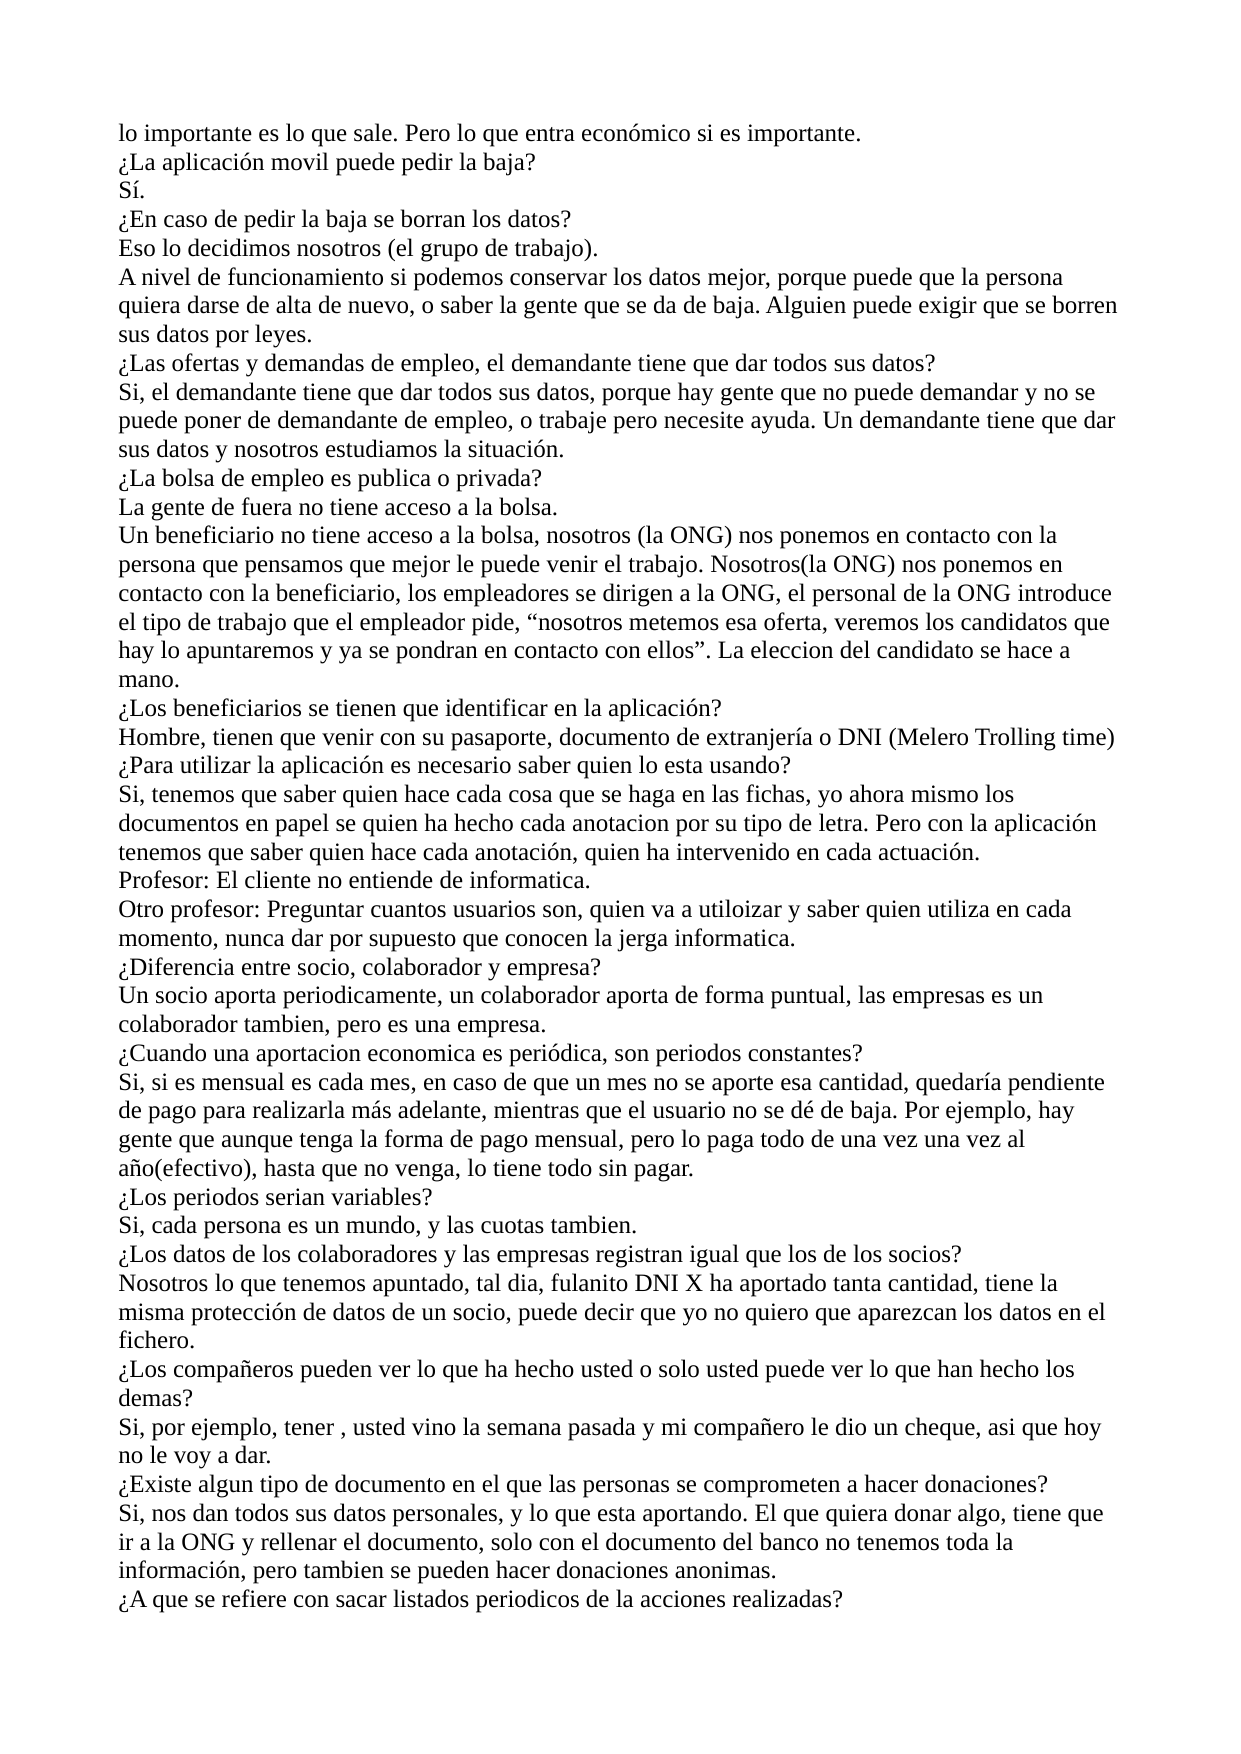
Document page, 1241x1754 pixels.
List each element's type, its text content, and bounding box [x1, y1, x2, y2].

text ¿Diferencia entre socio, colaborador y empresa? [118, 952, 1122, 981]
text Un beneficiario no tiene acceso a la bolsa, nosotros (la ONG) nos ponemos en contacto con la persona que pensamos que mejor le puede venir el trabajo. Nosotros(la ONG) nos ponemos en contacto con la beneficiario, los empleadores se dirigen a la ONG, el personal de la ONG introduce el tipo de trabajo que el empleador pide, “nosotros metemos esa oferta, veremos los candidatos que hay lo apuntaremos y ya se pondran en contacto con ellos”. La eleccion del candidato se hace a mano. [118, 521, 1122, 693]
text ¿La aplicación movil puede pedir la baja? [118, 147, 1122, 176]
text Nosotros lo que tenemos apuntado, tal dia, fulanito DNI X ha aportado tanta cantidad, tiene la misma protección de datos de un socio, puede decir que yo no quiero que aparezcan los datos en el fichero. [118, 1268, 1122, 1354]
text ¿La bolsa de empleo es publica o privada? [118, 463, 1122, 492]
text lo importante es lo que sale. Pero lo que entra económico si es importante. [118, 118, 1122, 147]
text ¿Los beneficiarios se tienen que identificar en la aplicación? [118, 693, 1122, 722]
text Si, cada persona es un mundo, y las cuotas tambien. [118, 1211, 1122, 1239]
text ¿A que se refiere con sacar listados periodicos de la acciones realizadas? [118, 1584, 1122, 1613]
text ¿Las ofertas y demandas de empleo, el demandante tiene que dar todos sus datos? [118, 348, 1122, 377]
text Eso lo decidimos nosotros (el grupo de trabajo). [118, 233, 1122, 262]
text Profesor: El cliente no entiende de informatica. [118, 866, 1122, 894]
text A nivel de funcionamiento si podemos conservar los datos mejor, porque puede que la persona quiera darse de alta de nuevo, o saber la gente que se da de baja. Alguien puede exigir que se borren sus datos por leyes. [118, 262, 1122, 348]
text ¿Los compañeros pueden ver lo que ha hecho usted o solo usted puede ver lo que han hecho los demas? [118, 1354, 1122, 1412]
text ¿Existe algun tipo de documento en el que las personas se comprometen a hacer donaciones? [118, 1469, 1122, 1498]
text Hombre, tienen que venir con su pasaporte, documento de extranjería o DNI (Melero Trolling time) [118, 722, 1122, 751]
text Si, nos dan todos sus datos personales, y lo que esta aportando. El que quiera donar algo, tiene que ir a la ONG y rellenar el documento, solo con el documento del banco no tenemos toda la información, pero tambien se pueden hacer donaciones anonimas. [118, 1498, 1122, 1584]
text La gente de fuera no tiene acceso a la bolsa. [118, 492, 1122, 521]
text Si, tenemos que saber quien hace cada cosa que se haga en las fichas, yo ahora mismo los documentos en papel se quien ha hecho cada anotacion por su tipo de letra. Pero con la aplicación tenemos que saber quien hace cada anotación, quien ha intervenido en cada actuación. [118, 779, 1122, 866]
text ¿Para utilizar la aplicación es necesario saber quien lo esta usando? [118, 751, 1122, 779]
text Un socio aporta periodicamente, un colaborador aporta de forma puntual, las empresas es un colaborador tambien, pero es una empresa. [118, 981, 1122, 1038]
text Si, si es mensual es cada mes, en caso de que un mes no se aporte esa cantidad, quedaría pendiente de pago para realizarla más adelante, mientras que el usuario no se dé de baja. Por ejemplo, hay gente que aunque tenga la forma de pago mensual, pero lo paga todo de una vez una vez al año(efectivo), hasta que no venga, lo tiene todo sin pagar. [118, 1067, 1122, 1182]
text ¿Cuando una aportacion economica es periódica, son periodos constantes? [118, 1038, 1122, 1067]
text Si, por ejemplo, tener , usted vino la semana pasada y mi compañero le dio un cheque, asi que hoy no le voy a dar. [118, 1412, 1122, 1469]
text Otro profesor: Preguntar cuantos usuarios son, quien va a utiloizar y saber quien utiliza en cada momento, nunca dar por supuesto que conocen la jerga informatica. [118, 894, 1122, 952]
text ¿Los periodos serian variables? [118, 1182, 1122, 1211]
text ¿Los datos de los colaboradores y las empresas registran igual que los de los socios? [118, 1239, 1122, 1268]
text ¿En caso de pedir la baja se borran los datos? [118, 204, 1122, 233]
text Sí. [118, 176, 1122, 204]
text Si, el demandante tiene que dar todos sus datos, porque hay gente que no puede demandar y no se puede poner de demandante de empleo, o trabaje pero necesite ayuda. Un demandante tiene que dar sus datos y nosotros estudiamos la situación. [118, 377, 1122, 463]
